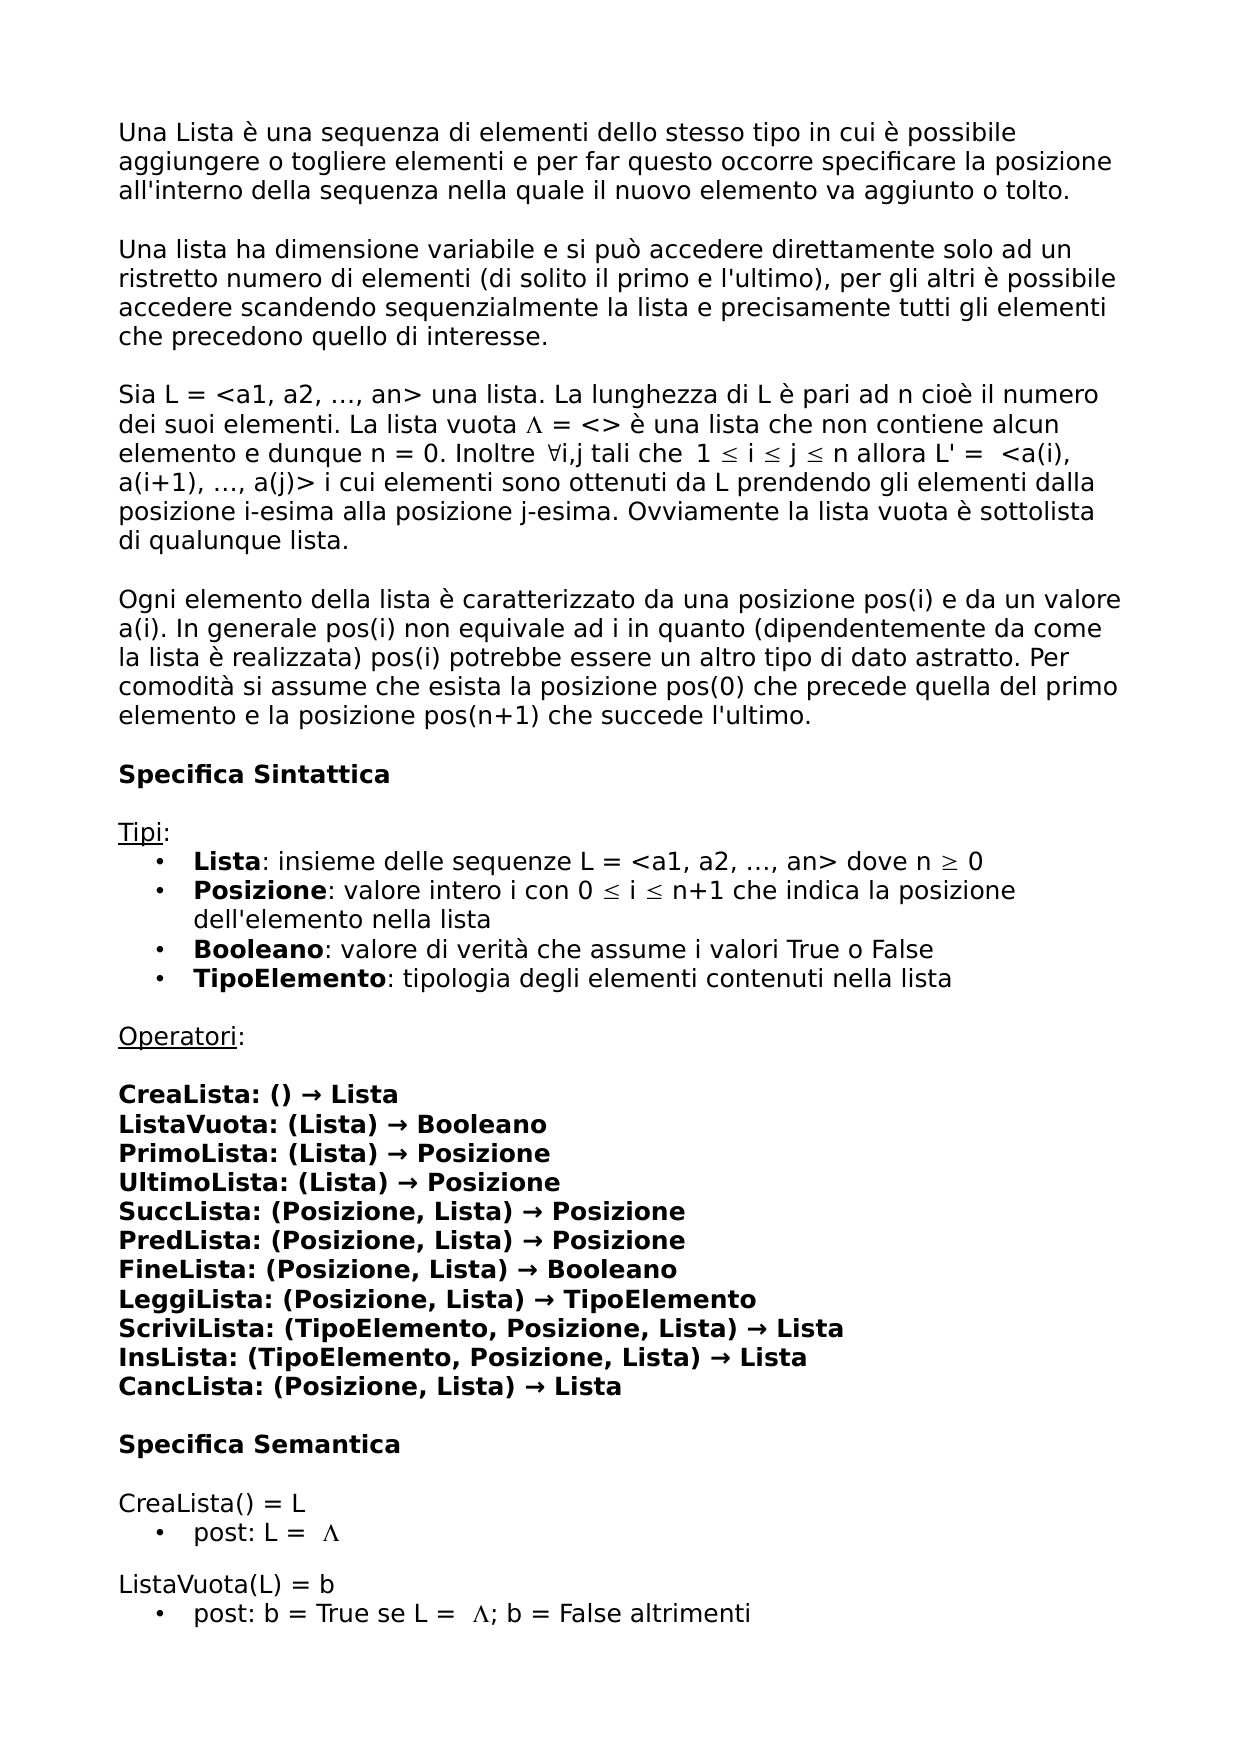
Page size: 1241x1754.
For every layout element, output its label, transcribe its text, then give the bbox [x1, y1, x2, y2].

text Specifica Semantica [118, 1431, 1122, 1460]
text PrimoLista: (Lista) → Posizione [118, 1139, 1122, 1168]
text LeggiLista: (Posizione, Lista) → TipoElemento [118, 1285, 1122, 1314]
text SuccLista: (Posizione, Lista) → Posizione [118, 1197, 1122, 1226]
list TipoElemento: tipologia degli elementi contenuti nella lista [156, 964, 1122, 993]
text ListaVuota(L) = b [118, 1570, 1122, 1599]
text Una lista ha dimensione variabile e si può accedere direttamente solo ad un ristretto numero di elementi (di solito il primo e l'ultimo), per gli altri è possibile accedere scandendo sequenzialmente la lista e precisamente tutti gli elementi che precedono quello di interesse. [118, 235, 1122, 351]
list post: L = L [156, 1518, 1122, 1547]
text FineLista: (Posizione, Lista) → Booleano [118, 1256, 1122, 1285]
text Una Lista è una sequenza di elementi dello stesso tipo in cui è possibile aggiungere o togliere elementi e per far questo occorre specificare la posizione all'interno della sequenza nella quale il nuovo elemento va aggiunto o tolto. [118, 118, 1122, 206]
text CreaLista: () → Lista [118, 1081, 1122, 1110]
list Booleano: valore di verità che assume i valori True o False [156, 935, 1122, 964]
text ScriviLista: (TipoElemento, Posizione, Lista) → Lista [118, 1314, 1122, 1343]
text CreaLista() = L [118, 1489, 1122, 1518]
text Tipi: [118, 818, 1122, 847]
text Sia L = <a1, a2, …, an> una lista. La lunghezza di L è pari ad n cioè il numero dei suoi elementi. La lista vuota L = <> è una lista che non contiene alcun elemento e dunque n = 0. Inoltre "i,j tali che 1 £ i £ j £ n allora L' = <a(i), a(i+1), …, a(j)> i cui elementi sono ottenuti da L prendendo gli elementi dalla posizione i-esima alla posizione j-esima. Ovviamente la lista vuota è sottolista di qualunque lista. [118, 381, 1122, 556]
list Lista: insieme delle sequenze L = <a1, a2, …, an> dove n ³ 0 [156, 847, 1122, 876]
text Ogni elemento della lista è caratterizzato da una posizione pos(i) e da un valore a(i). In generale pos(i) non equivale ad i in quanto (dipendentemente da come la lista è realizzata) pos(i) potrebbe essere un altro tipo di dato astratto. Per comodità si assume che esista la posizione pos(0) che precede quella del primo elemento e la posizione pos(n+1) che succede l'ultimo. [118, 585, 1122, 731]
text ListaVuota: (Lista) → Booleano [118, 1110, 1122, 1139]
text CancLista: (Posizione, Lista) → Lista [118, 1372, 1122, 1401]
text PredLista: (Posizione, Lista) → Posizione [118, 1226, 1122, 1256]
text Operatori: [118, 1022, 1122, 1051]
text UltimoLista: (Lista) → Posizione [118, 1168, 1122, 1197]
text InsLista: (TipoElemento, Posizione, Lista) → Lista [118, 1343, 1122, 1372]
list Posizione: valore intero i con 0 £ i £ n+1 che indica la posizione dell'elemento nella lista [156, 876, 1122, 935]
text Specifica Sintattica [118, 760, 1122, 789]
list post: b = True se L = L; b = False altrimenti [156, 1599, 1122, 1628]
